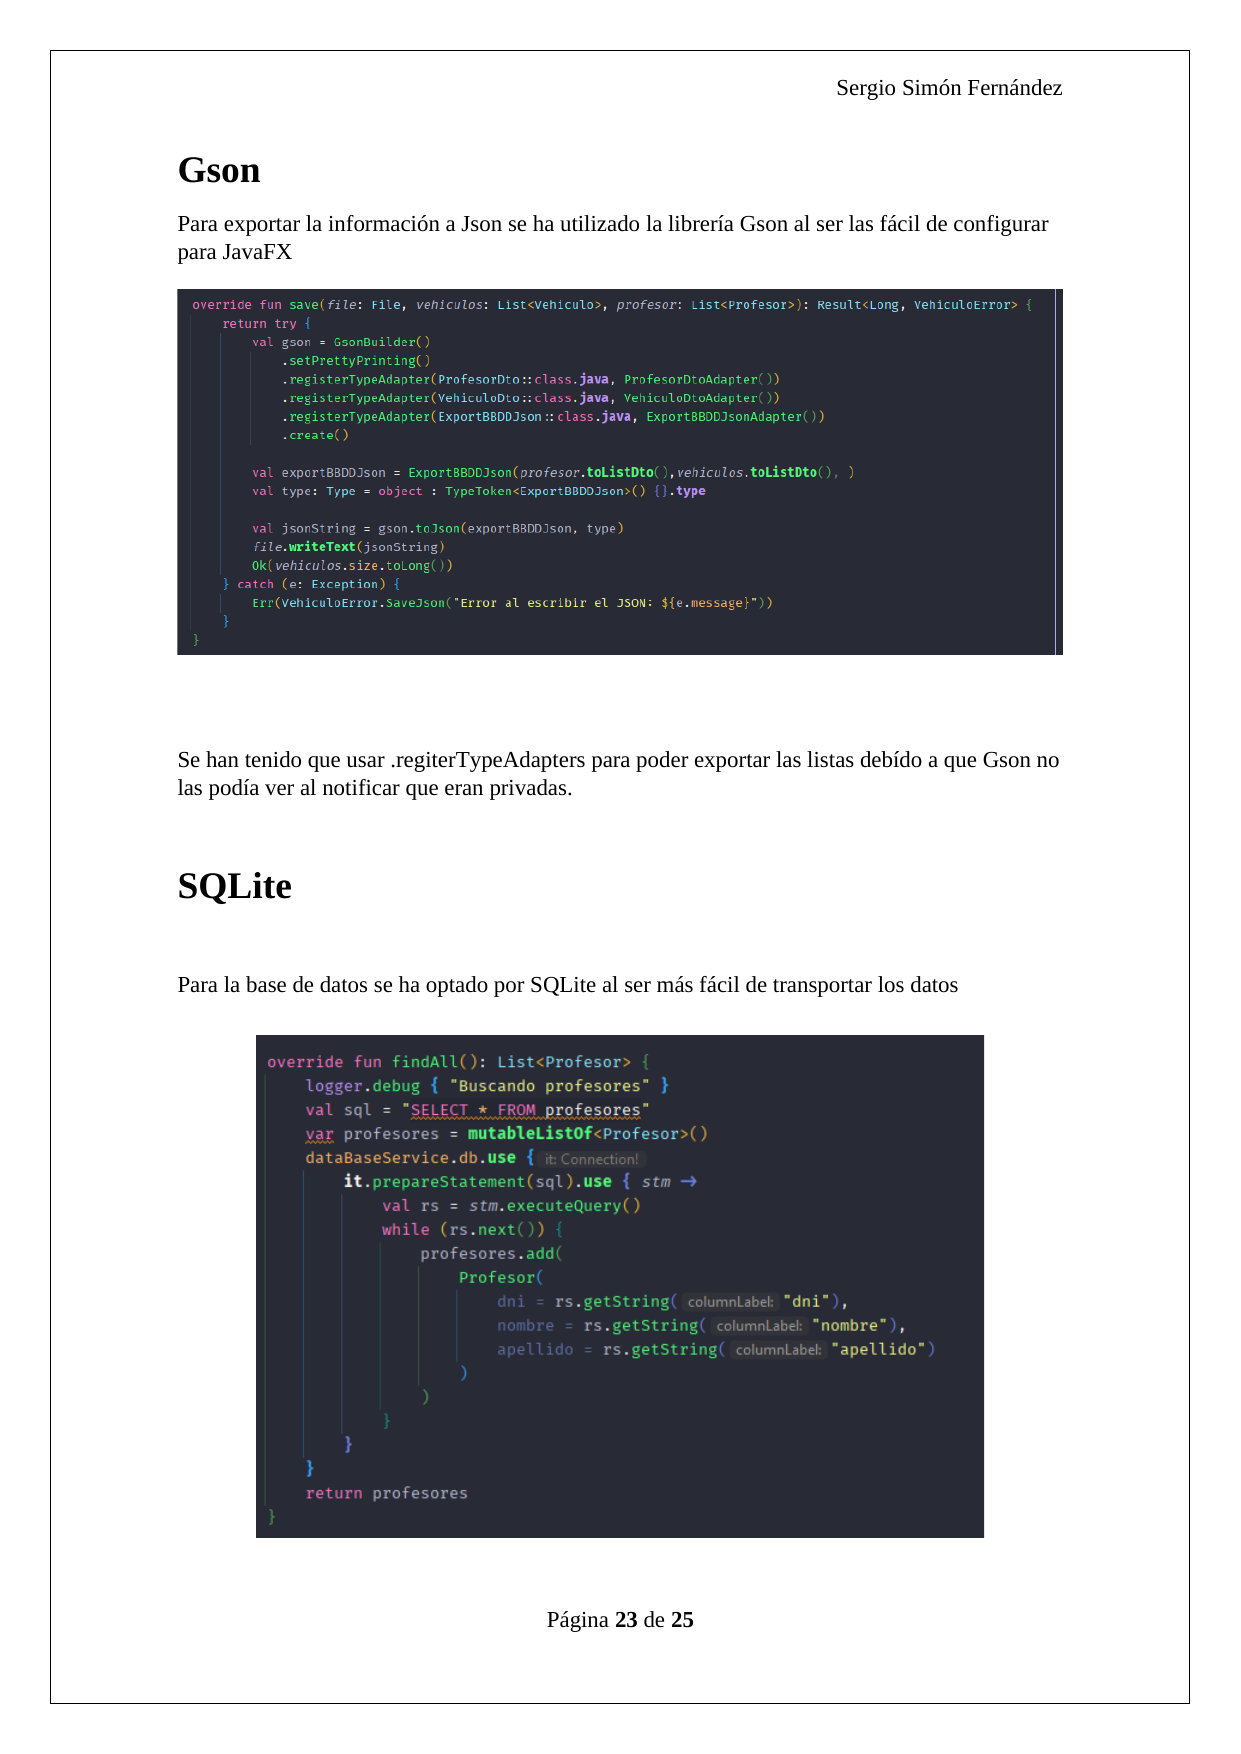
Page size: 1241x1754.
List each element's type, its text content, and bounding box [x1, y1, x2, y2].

text SQLite [177, 864, 1063, 907]
text Gson [177, 148, 1063, 191]
text Para la base de datos se ha optado por SQLite al ser más fácil de transportar los datos [177, 971, 1063, 998]
picture [177, 289, 1063, 655]
picture [256, 1035, 985, 1538]
text Para exportar la información a Json se ha utilizado la librería Gson al ser las fácil de configurar para JavaFX [177, 210, 1063, 265]
text Se han tenido que usar .regiterTypeAdapters para poder exportar las listas debído a que Gson no las podía ver al notificar que eran privadas. [177, 746, 1063, 801]
